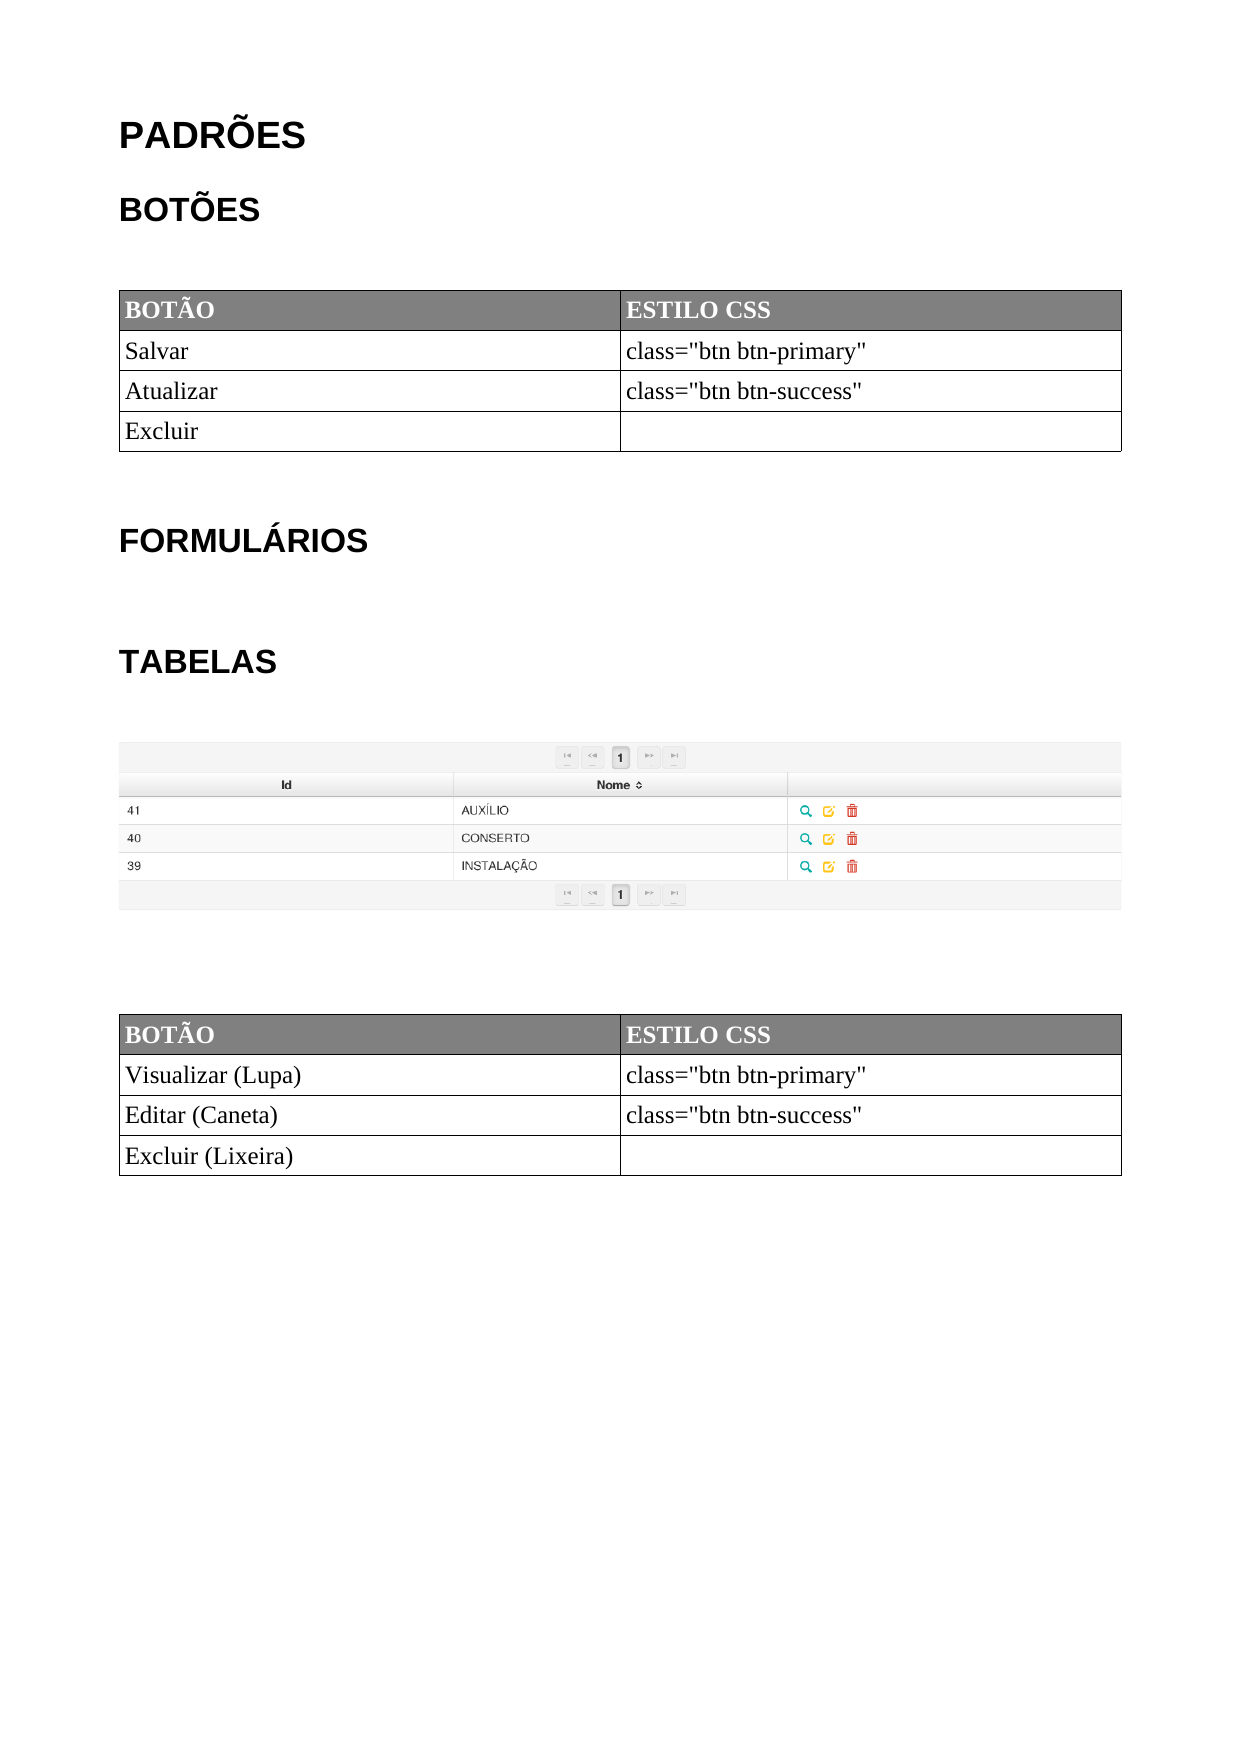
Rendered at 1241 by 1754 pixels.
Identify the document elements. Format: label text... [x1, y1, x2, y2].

subtitle BOTÕES [119, 189, 1121, 228]
table_cell [621, 412, 1121, 451]
subtitle PADRÕES [119, 112, 1121, 156]
table_cell class="btn btn-primary" [621, 331, 1121, 370]
subtitle FORMULÁRIOS [119, 521, 1121, 559]
table_header BOTÃO [120, 1015, 620, 1054]
table_cell class="btn btn-primary" [621, 1055, 1121, 1095]
table_cell Excluir [120, 412, 620, 451]
table_cell Atualizar [120, 371, 620, 411]
table_cell class="btn btn-success" [621, 1096, 1121, 1135]
table_cell Excluir (Lixeira) [120, 1136, 620, 1175]
table_cell [621, 1136, 1121, 1175]
table_cell Salvar [120, 331, 620, 370]
table_cell Editar (Caneta) [120, 1096, 620, 1135]
table_cell Visualizar (Lupa) [120, 1055, 620, 1095]
subtitle TABELAS [119, 642, 1121, 681]
table_header ESTILO CSS [621, 1015, 1121, 1054]
table_cell class="btn btn-success" [621, 371, 1121, 411]
table_header ESTILO CSS [621, 291, 1121, 330]
picture [118, 742, 1122, 911]
table_header BOTÃO [120, 291, 620, 330]
